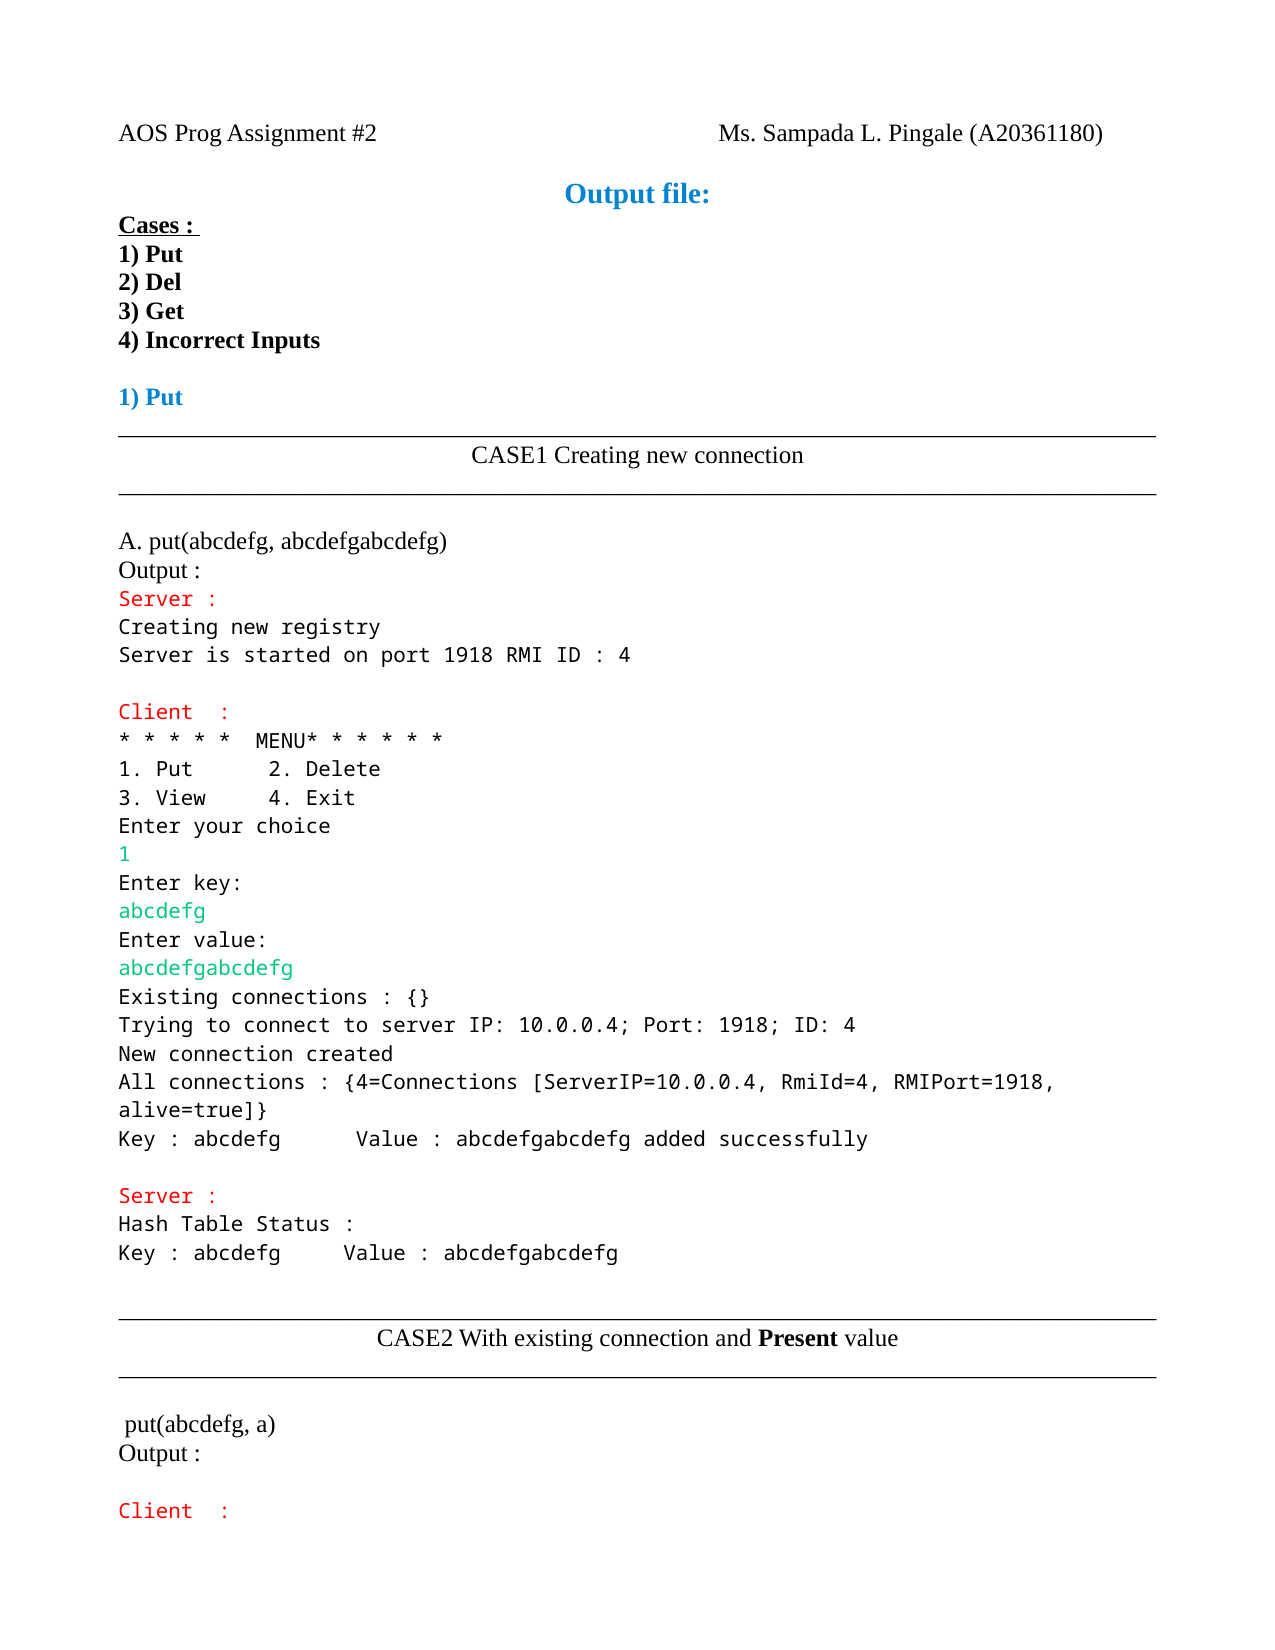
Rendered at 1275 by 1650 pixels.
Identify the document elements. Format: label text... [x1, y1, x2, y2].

text Trying to connect to server IP: 10.0.0.4; Port: 1918; ID: 4 [118, 1010, 1157, 1039]
text A. put(abcdefg, abcdefgabcdefg) [118, 526, 1157, 555]
text 1) Put [118, 239, 1157, 267]
text 4) Incorrect Inputs [118, 325, 1157, 354]
text abcdefgabcdefg [118, 953, 1157, 982]
text Cases : [118, 210, 1157, 239]
text CASE1 Creating new connection [118, 440, 1157, 469]
text Client : [118, 1496, 1157, 1524]
text Output : [118, 555, 1157, 584]
text Hash Table Status : [118, 1209, 1157, 1238]
text Key : abcdefg Value : abcdefgabcdefg [118, 1238, 1157, 1266]
text All connections : {4=Connections [ServerIP=10.0.0.4, RmiId=4, RMIPort=1918, alive=true]} [118, 1067, 1157, 1124]
text Existing connections : {} [118, 982, 1157, 1010]
text Enter value: [118, 925, 1157, 953]
text CASE2 With existing connection and Present value [118, 1323, 1157, 1352]
text 1. Put 2. Delete [118, 754, 1157, 783]
text Output : [118, 1438, 1157, 1467]
text Output file: [118, 176, 1157, 210]
text Server : [118, 1181, 1157, 1209]
text Enter key: [118, 868, 1157, 896]
text Creating new registry [118, 612, 1157, 641]
text Key : abcdefg Value : abcdefgabcdefg added successfully [118, 1124, 1157, 1152]
text ___________________________________________________________________________________ [118, 411, 1157, 440]
text 1) Put [118, 382, 1157, 411]
text Server : [118, 584, 1157, 612]
text Server is started on port 1918 RMI ID : 4 [118, 641, 1157, 669]
text New connection created [118, 1039, 1157, 1067]
text ___________________________________________________________________________________ [118, 1294, 1157, 1323]
text * * * * * MENU* * * * * * [118, 726, 1157, 754]
text 3. View 4. Exit [118, 783, 1157, 811]
text put(abcdefg, a) [118, 1409, 1157, 1438]
text 3) Get [118, 296, 1157, 325]
text 2) Del [118, 267, 1157, 296]
text Enter your choice [118, 811, 1157, 839]
text Client : [118, 697, 1157, 726]
text abcdefg [118, 896, 1157, 925]
text 1 [118, 839, 1157, 868]
text ___________________________________________________________________________________ [118, 469, 1157, 497]
text ___________________________________________________________________________________ [118, 1352, 1157, 1381]
